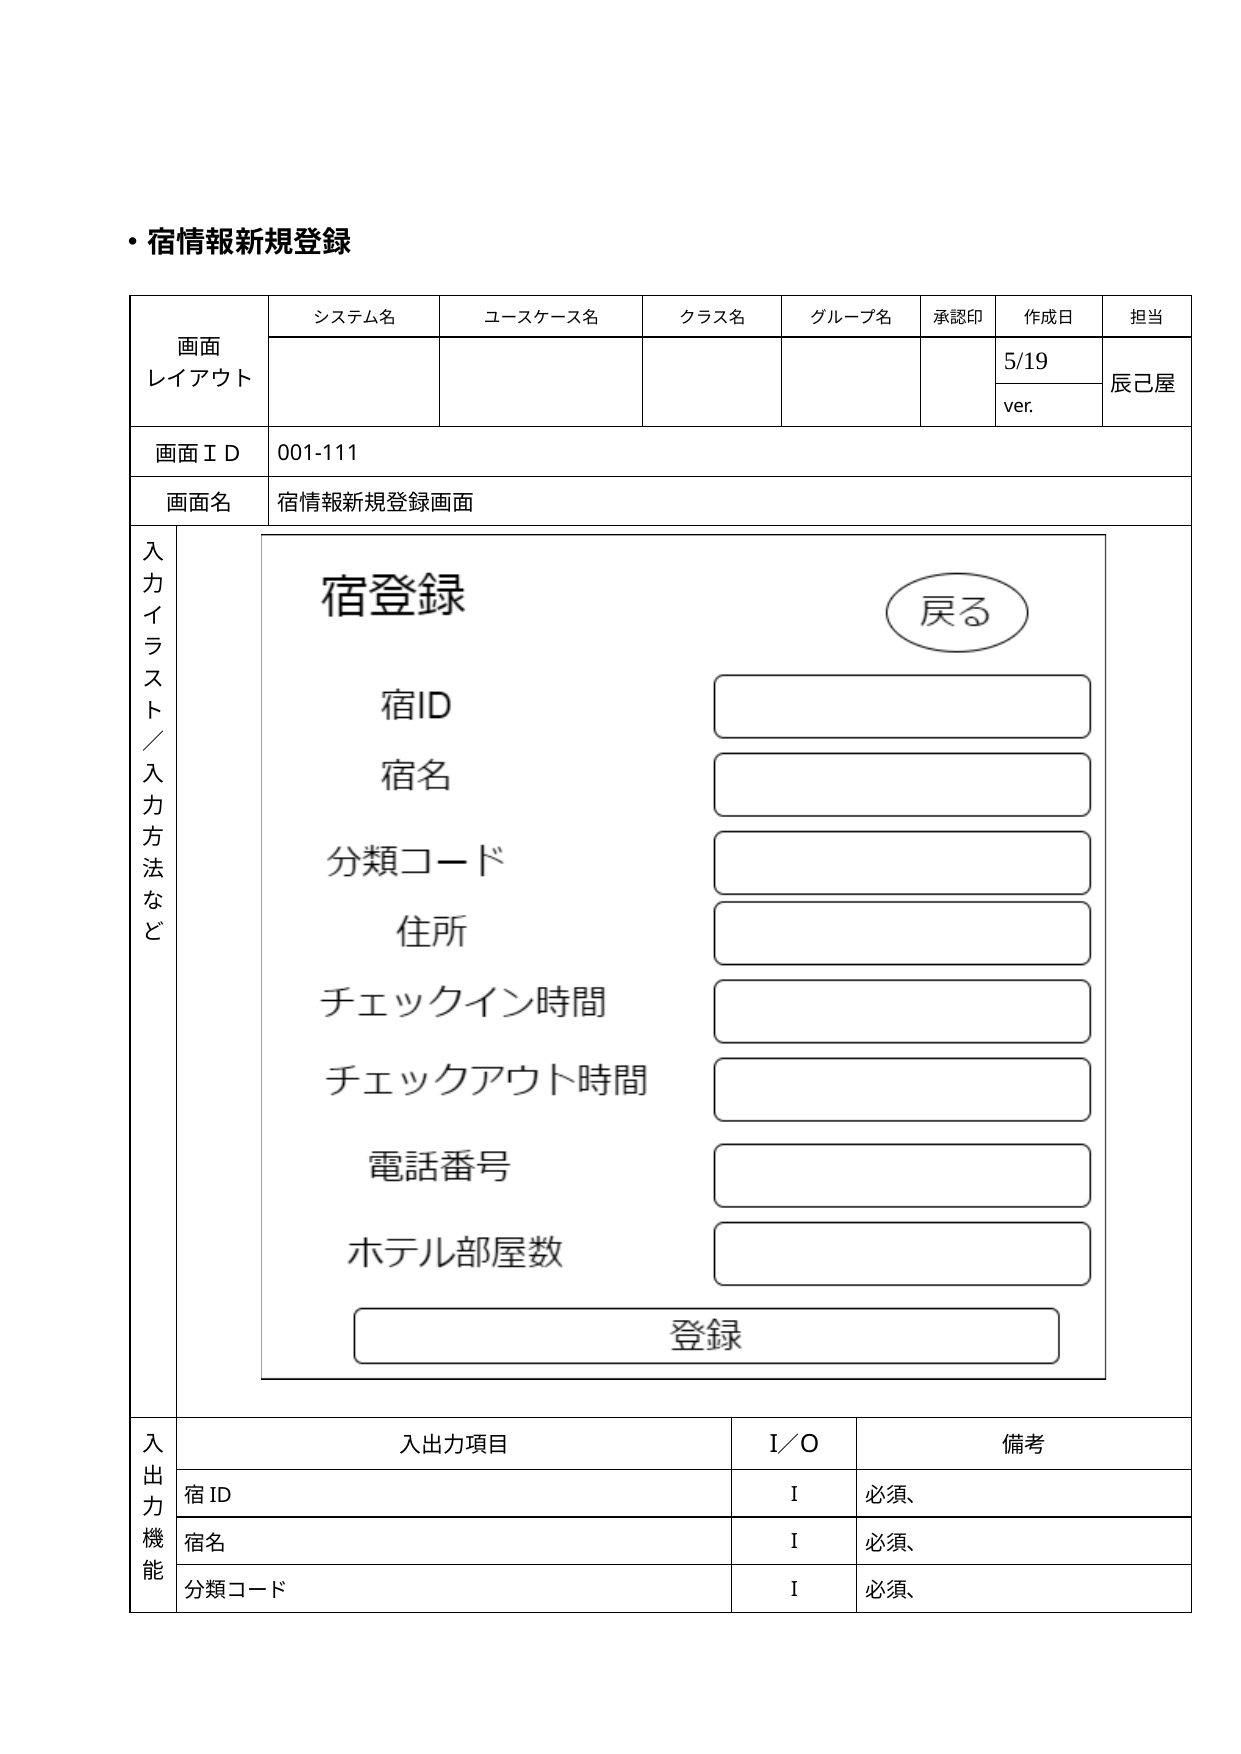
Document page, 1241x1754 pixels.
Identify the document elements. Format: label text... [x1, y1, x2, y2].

table_cell 分類コード [177, 1565, 731, 1612]
table_cell [440, 338, 642, 426]
table_cell 入出力項目 [177, 1418, 731, 1468]
table_cell 必須、 [857, 1565, 1191, 1612]
table_cell 宿情報新規登録画面 [269, 477, 1191, 525]
table_cell 入出力機能 [131, 1418, 176, 1612]
table_cell 宿名 [177, 1518, 731, 1564]
table_cell I [732, 1470, 856, 1516]
table_cell 画面ＩＤ [131, 427, 268, 476]
table_cell 画面名 [131, 477, 268, 525]
table_cell 5/19 [996, 338, 1102, 383]
table_header 担当 [1103, 296, 1191, 336]
table_cell 辰己屋 [1103, 338, 1191, 426]
picture [261, 534, 1107, 1380]
table_header クラス名 [643, 296, 781, 336]
table_cell 必須、 [857, 1518, 1191, 1564]
table_header グループ名 [782, 296, 920, 336]
table_header システム名 [269, 296, 439, 336]
table_cell 宿ID [177, 1470, 731, 1516]
table_cell [643, 338, 781, 426]
table_cell 必須、 [857, 1470, 1191, 1516]
table_cell 入力イラスト／入力方法など [131, 526, 176, 1417]
table_header ユースケース名 [440, 296, 642, 336]
table_cell [177, 526, 1191, 1417]
table_cell [782, 338, 920, 426]
table_cell 001-111 [269, 427, 1191, 476]
table_header 承認印 [921, 296, 995, 336]
table_cell 備考 [857, 1418, 1191, 1468]
table_cell [269, 338, 439, 426]
table_cell I [732, 1565, 856, 1612]
table_cell [921, 338, 995, 426]
table_header 作成日 [996, 296, 1102, 336]
table_cell I [732, 1518, 856, 1564]
text ・宿情報新規登録 [118, 219, 1122, 261]
table_cell I／O [732, 1418, 856, 1468]
table_cell ver. [996, 384, 1102, 426]
table_header 画面 レイアウト [131, 296, 268, 426]
